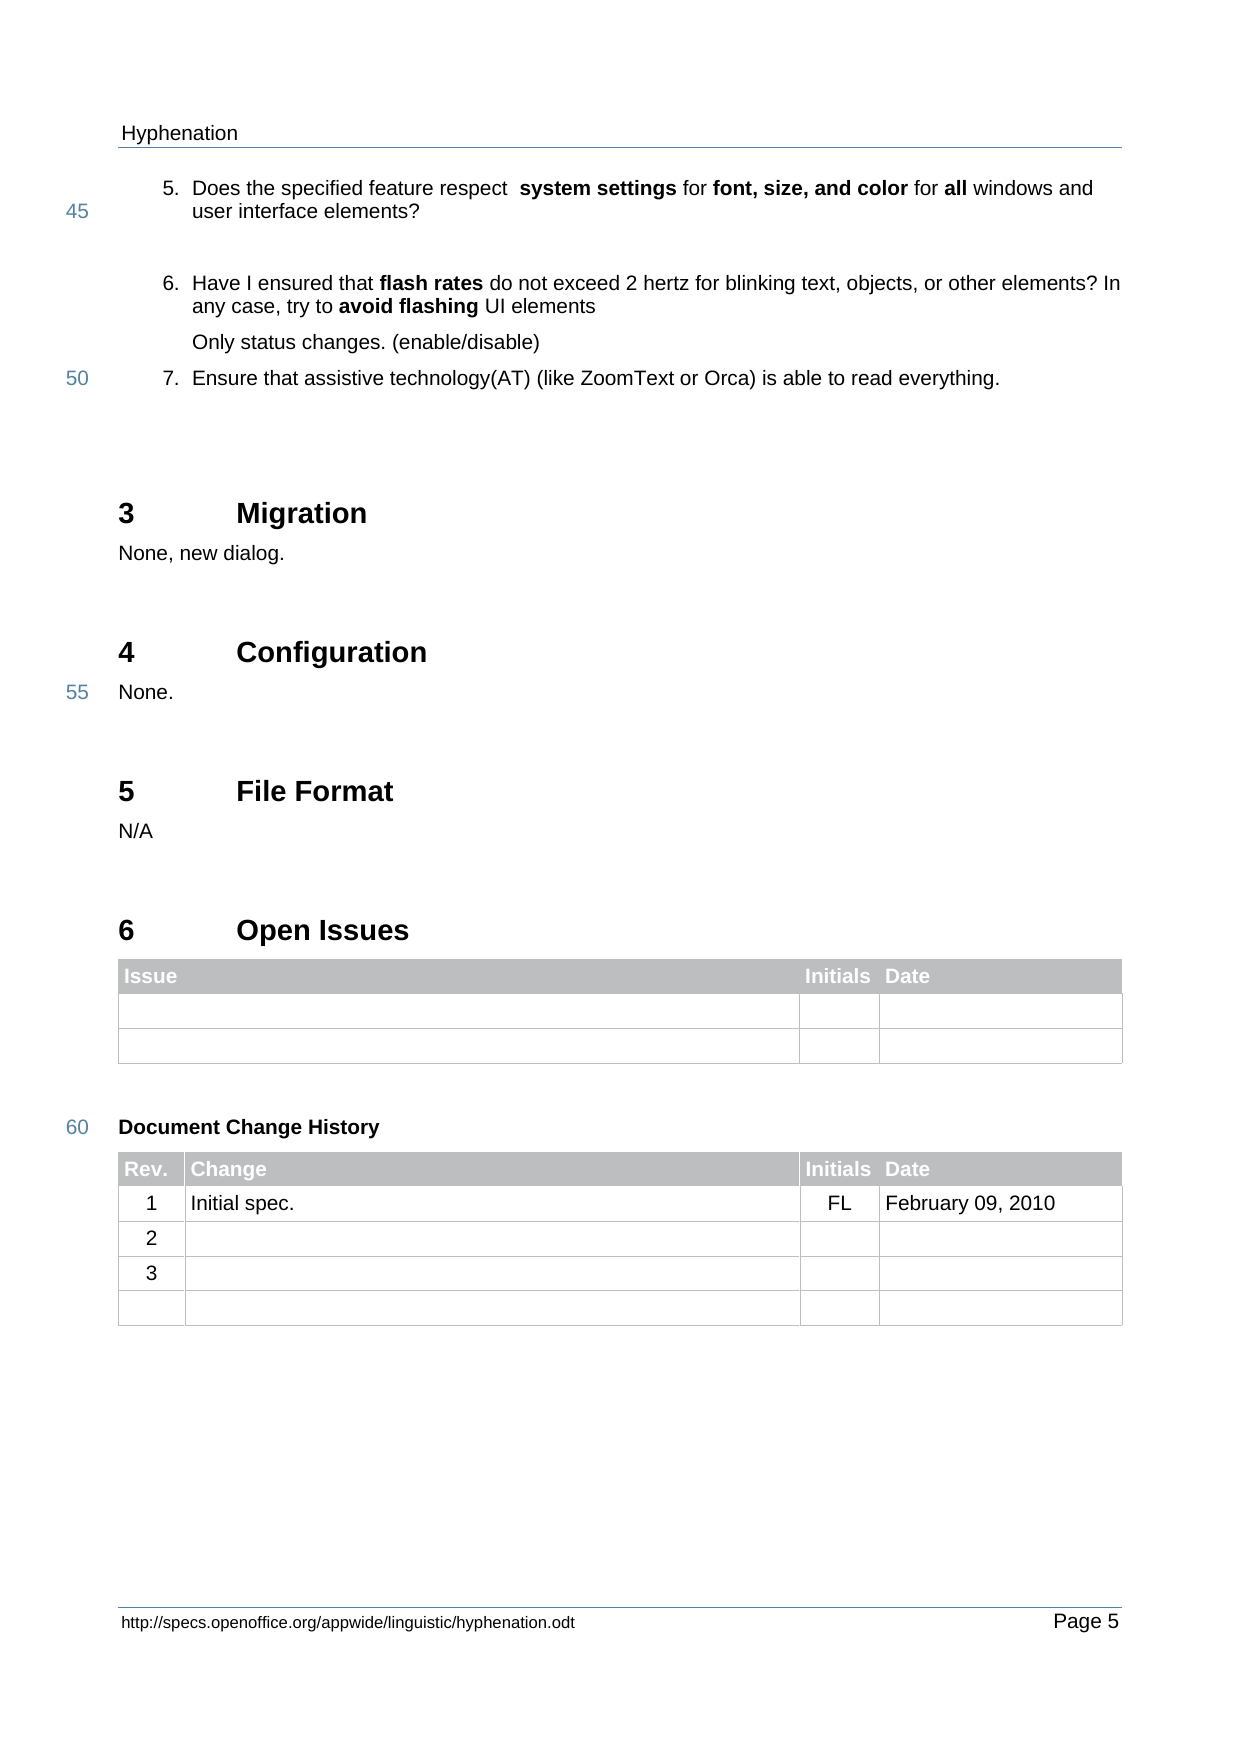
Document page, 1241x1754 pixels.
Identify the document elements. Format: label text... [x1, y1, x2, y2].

list <Start typing here> [162, 402, 1122, 425]
table_cell 2 [119, 1222, 184, 1256]
list Ensure that assistive technology(AT) (like ZoomText or Orca) is able to read everything. [162, 366, 1122, 389]
table_cell [800, 994, 879, 1028]
table_cell <Format: Dec 31, 2000> [880, 1291, 1122, 1325]
table_cell <Format: Dec 31, 2000> [880, 1257, 1122, 1290]
subtitle Migration [118, 497, 1122, 529]
subtitle Configuration [118, 636, 1122, 668]
table_cell Initial spec. [186, 1186, 799, 1221]
table_cell [800, 1029, 879, 1063]
text N/A [118, 819, 1122, 843]
table_cell <Format: Dec 31, 2000> [880, 1029, 1122, 1063]
table_cell <...> [119, 1291, 184, 1325]
table_header Date [879, 1152, 1122, 1186]
table_cell [801, 1257, 879, 1290]
table_cell [801, 1291, 879, 1325]
list <Start typing here> [162, 236, 1122, 259]
list Have I ensured that flash rates do not exceed 2 hertz for blinking text, objects, or other elements? In any case, try to avoid flashing UI elements [162, 271, 1122, 318]
table_cell <...> [119, 1029, 799, 1063]
table_cell [801, 1222, 879, 1256]
table_cell February 09, 2010 [880, 1186, 1122, 1221]
list Only status changes. (enable/disable) [162, 330, 1122, 354]
table_header Initials [800, 1152, 879, 1186]
text None, new dialog. [118, 541, 1122, 564]
table_header Change [185, 1152, 799, 1186]
table_header Date [879, 959, 1122, 993]
table_header Issue [118, 959, 799, 993]
text None. [118, 680, 1122, 703]
subtitle Document Change History [118, 1116, 1122, 1139]
subtitle File Format [118, 775, 1122, 808]
table_cell <Format: Dec 31, 2000> [880, 1222, 1122, 1256]
table_header Rev. [118, 1152, 184, 1186]
table_cell <State Issue here, State “None”, if all issues are solved> [119, 994, 799, 1028]
table_cell FL [801, 1186, 879, 1221]
table_cell [186, 1222, 799, 1256]
table_cell <Format: Dec 31, 2000> [880, 994, 1122, 1028]
list Does the specified feature respect system settings for font, size, and color for all windows and user interface elements? [162, 177, 1122, 223]
table_cell [186, 1291, 799, 1325]
table_cell 1 [119, 1186, 184, 1221]
table_header Initials [799, 959, 879, 993]
table_cell [186, 1257, 799, 1290]
subtitle Open Issues [118, 914, 1122, 947]
table_cell 3 [119, 1257, 184, 1290]
